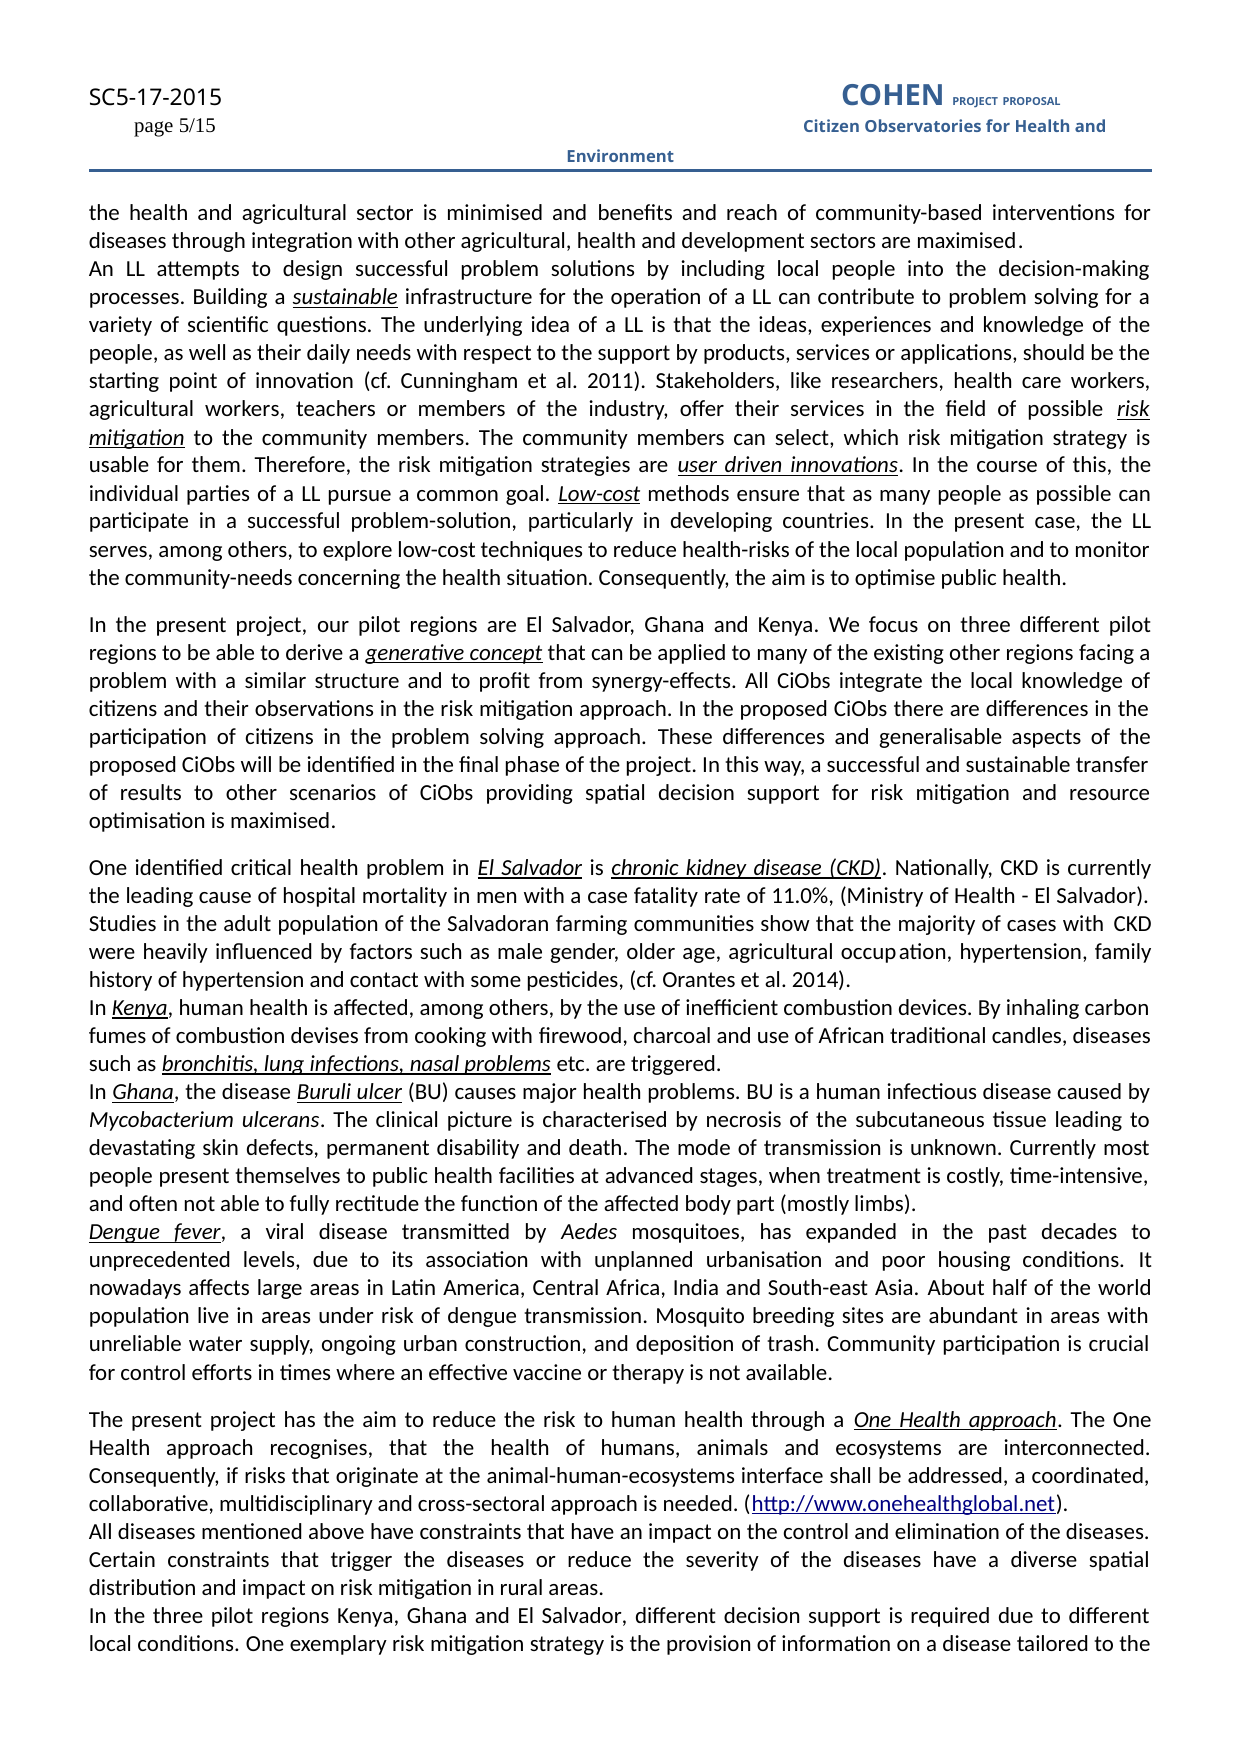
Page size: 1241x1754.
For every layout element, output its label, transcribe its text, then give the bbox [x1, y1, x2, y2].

text One identified critical health problem in El Salvador is chronic kidney disease (CKD). Nationally, CKD is currently the leading cause of hospital mortality in men with a case fatality rate of 11.0%, (Ministry of Health - El Salvador). Studies in the adult population of the Salvadoran farming communities show that the majority of cases with CKD were heavily influenced by factors such as male gender, older age, agricultural occupation, hypertension, family history of hypertension and contact with some pesticides, (cf. Orantes et al. 2014). [88, 853, 1152, 993]
text the health and agricultural sector is minimised and benefits and reach of community-based interventions for diseases through integration with other agricultural, health and development sectors are maximised. [88, 198, 1152, 254]
text Dengue fever, a viral disease transmitted by Aedes mosquitoes, has expanded in the past decades to unprecedented levels, due to its association with unplanned urbanisation and poor housing conditions. It nowadays affects large areas in Latin America, Central Africa, India and South-east Asia. About half of the world population live in areas under risk of dengue transmission. Mosquito breeding sites are abundant in areas with unreliable water supply, ongoing urban construction, and deposition of trash. Community participation is crucial for control efforts in times where an effective vaccine or therapy is not available. [88, 1217, 1152, 1386]
text In Ghana, the disease Buruli ulcer (BU) causes major health problems. BU is a human infectious disease caused by Mycobacterium ulcerans. The clinical picture is characterised by necrosis of the subcutaneous tissue leading to devastating skin defects, permanent disability and death. The mode of transmission is unknown. Currently most people present themselves to public health facilities at advanced stages, when treatment is costly, time-intensive, and often not able to fully rectitude the function of the affected body part (mostly limbs). [88, 1077, 1152, 1217]
text In Kenya, human health is affected, among others, by the use of inefficient combustion devices. By inhaling carbon fumes of combustion devises from cooking with firewood, charcoal and use of African traditional candles, diseases such as bronchitis, lung infections, nasal problems etc. are triggered. [88, 993, 1152, 1077]
text An LL attempts to design successful problem solutions by including local people into the decision-making processes. Building a sustainable infrastructure for the operation of a LL can contribute to problem solving for a variety of scientific questions. The underlying idea of a LL is that the ideas, experiences and knowledge of the people, as well as their daily needs with respect to the support by products, services or applications, should be the starting point of innovation (cf. Cunningham et al. 2011). Stakeholders, like researchers, health care workers, agricultural workers, teachers or members of the industry, offer their services in the field of possible risk mitigation to the community members. The community members can select, which risk mitigation strategy is usable for them. Therefore, the risk mitigation strategies are user driven innovations. In the course of this, the individual parties of a LL pursue a common goal. Low-cost methods ensure that as many people as possible can participate in a successful problem-solution, particularly in developing countries. In the present case, the LL serves, among others, to explore low-cost techniques to reduce health-risks of the local population and to monitor the community-needs concerning the health situation. Consequently, the aim is to optimise public health. [88, 254, 1152, 591]
text The present project has the aim to reduce the risk to human health through a One Health approach. The One Health approach recognises, that the health of humans, animals and ecosystems are interconnected. Consequently, if risks that originate at the animal-human-ecosystems interface shall be addressed, a coordinated, collaborative, multidisciplinary and cross-sectoral approach is needed. (http://www.onehealthglobal.net). [88, 1405, 1152, 1517]
text In the present project, our pilot regions are El Salvador, Ghana and Kenya. We focus on three different pilot regions to be able to derive a generative concept that can be applied to many of the existing other regions facing a problem with a similar structure and to profit from synergy-effects. All CiObs integrate the local knowledge of citizens and their observations in the risk mitigation approach. In the proposed CiObs there are differences in the participation of citizens in the problem solving approach. These differences and generalisable aspects of the proposed CiObs will be identified in the final phase of the project. In this way, a successful and sustainable transfer of results to other scenarios of CiObs providing spatial decision support for risk mitigation and resource optimisation is maximised. [88, 610, 1152, 834]
text In the three pilot regions Kenya, Ghana and El Salvador, different decision support is required due to different local conditions. One exemplary risk mitigation strategy is the provision of information on a disease tailored to the [88, 1601, 1152, 1657]
text All diseases mentioned above have constraints that have an impact on the control and elimination of the diseases. Certain constraints that trigger the diseases or reduce the severity of the diseases have a diverse spatial distribution and impact on risk mitigation in rural areas. [88, 1517, 1152, 1601]
